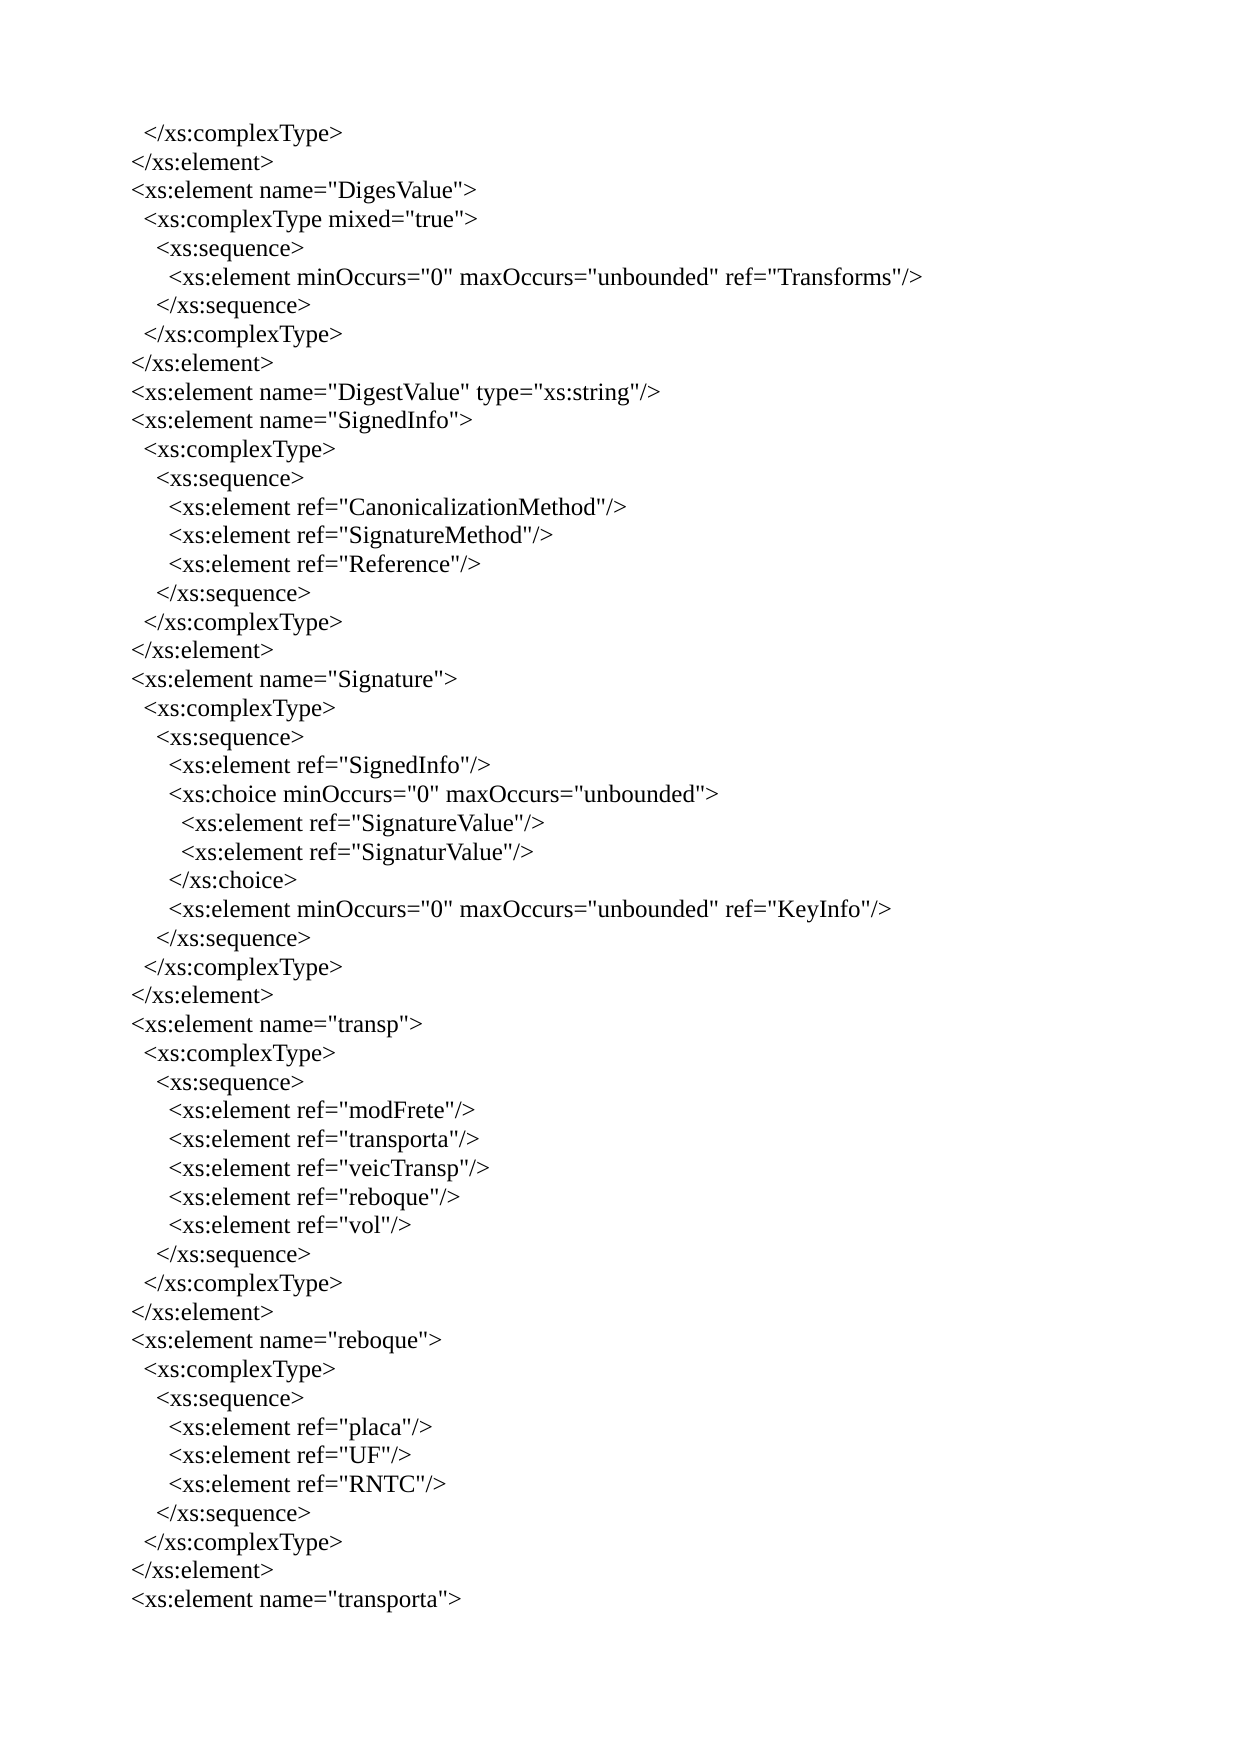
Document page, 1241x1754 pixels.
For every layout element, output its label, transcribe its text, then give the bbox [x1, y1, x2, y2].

text <xs:element name="SignedInfo"> [118, 406, 1122, 434]
text <xs:element ref="SignedInfo"/> [118, 751, 1122, 779]
text </xs:element> [118, 348, 1122, 377]
text <xs:complexType> [118, 434, 1122, 463]
text </xs:sequence> [118, 291, 1122, 319]
text <xs:element name="DigesValue"> [118, 176, 1122, 204]
text <xs:element name="transp"> [118, 1009, 1122, 1038]
text </xs:complexType> [118, 952, 1122, 981]
text </xs:complexType> [118, 118, 1122, 147]
text <xs:element ref="modFrete"/> [118, 1096, 1122, 1124]
text <xs:sequence> [118, 463, 1122, 492]
text <xs:element ref="SignatureMethod"/> [118, 521, 1122, 549]
text <xs:element name="reboque"> [118, 1326, 1122, 1354]
text <xs:element ref="CanonicalizationMethod"/> [118, 492, 1122, 521]
text <xs:element ref="UF"/> [118, 1441, 1122, 1469]
text </xs:element> [118, 981, 1122, 1009]
text </xs:sequence> [118, 1239, 1122, 1268]
text </xs:complexType> [118, 1268, 1122, 1297]
text <xs:complexType> [118, 1038, 1122, 1067]
text </xs:sequence> [118, 923, 1122, 952]
text </xs:complexType> [118, 319, 1122, 348]
text <xs:sequence> [118, 233, 1122, 262]
text <xs:element ref="reboque"/> [118, 1182, 1122, 1211]
text </xs:sequence> [118, 1498, 1122, 1527]
text <xs:element name="Signature"> [118, 664, 1122, 693]
text <xs:sequence> [118, 1383, 1122, 1412]
text <xs:element ref="SignatureValue"/> [118, 808, 1122, 837]
text </xs:element> [118, 147, 1122, 176]
text </xs:element> [118, 1297, 1122, 1326]
text <xs:element ref="RNTC"/> [118, 1469, 1122, 1498]
text <xs:element ref="vol"/> [118, 1211, 1122, 1239]
text <xs:complexType> [118, 1354, 1122, 1383]
text <xs:choice minOccurs="0" maxOccurs="unbounded"> [118, 779, 1122, 808]
text <xs:complexType mixed="true"> [118, 204, 1122, 233]
text <xs:element ref="SignaturValue"/> [118, 837, 1122, 866]
text <xs:element minOccurs="0" maxOccurs="unbounded" ref="KeyInfo"/> [118, 894, 1122, 923]
text <xs:element ref="transporta"/> [118, 1124, 1122, 1153]
text <xs:complexType> [118, 693, 1122, 722]
text <xs:element name="DigestValue" type="xs:string"/> [118, 377, 1122, 406]
text <xs:element name="transporta"> [118, 1584, 1122, 1613]
text <xs:sequence> [118, 722, 1122, 751]
text <xs:sequence> [118, 1067, 1122, 1096]
text </xs:sequence> [118, 578, 1122, 607]
text </xs:complexType> [118, 1527, 1122, 1556]
text <xs:element ref="Reference"/> [118, 549, 1122, 578]
text <xs:element ref="veicTransp"/> [118, 1153, 1122, 1182]
text <xs:element minOccurs="0" maxOccurs="unbounded" ref="Transforms"/> [118, 262, 1122, 291]
text <xs:element ref="placa"/> [118, 1412, 1122, 1441]
text </xs:choice> [118, 866, 1122, 894]
text </xs:element> [118, 636, 1122, 664]
text </xs:element> [118, 1556, 1122, 1584]
text </xs:complexType> [118, 607, 1122, 636]
